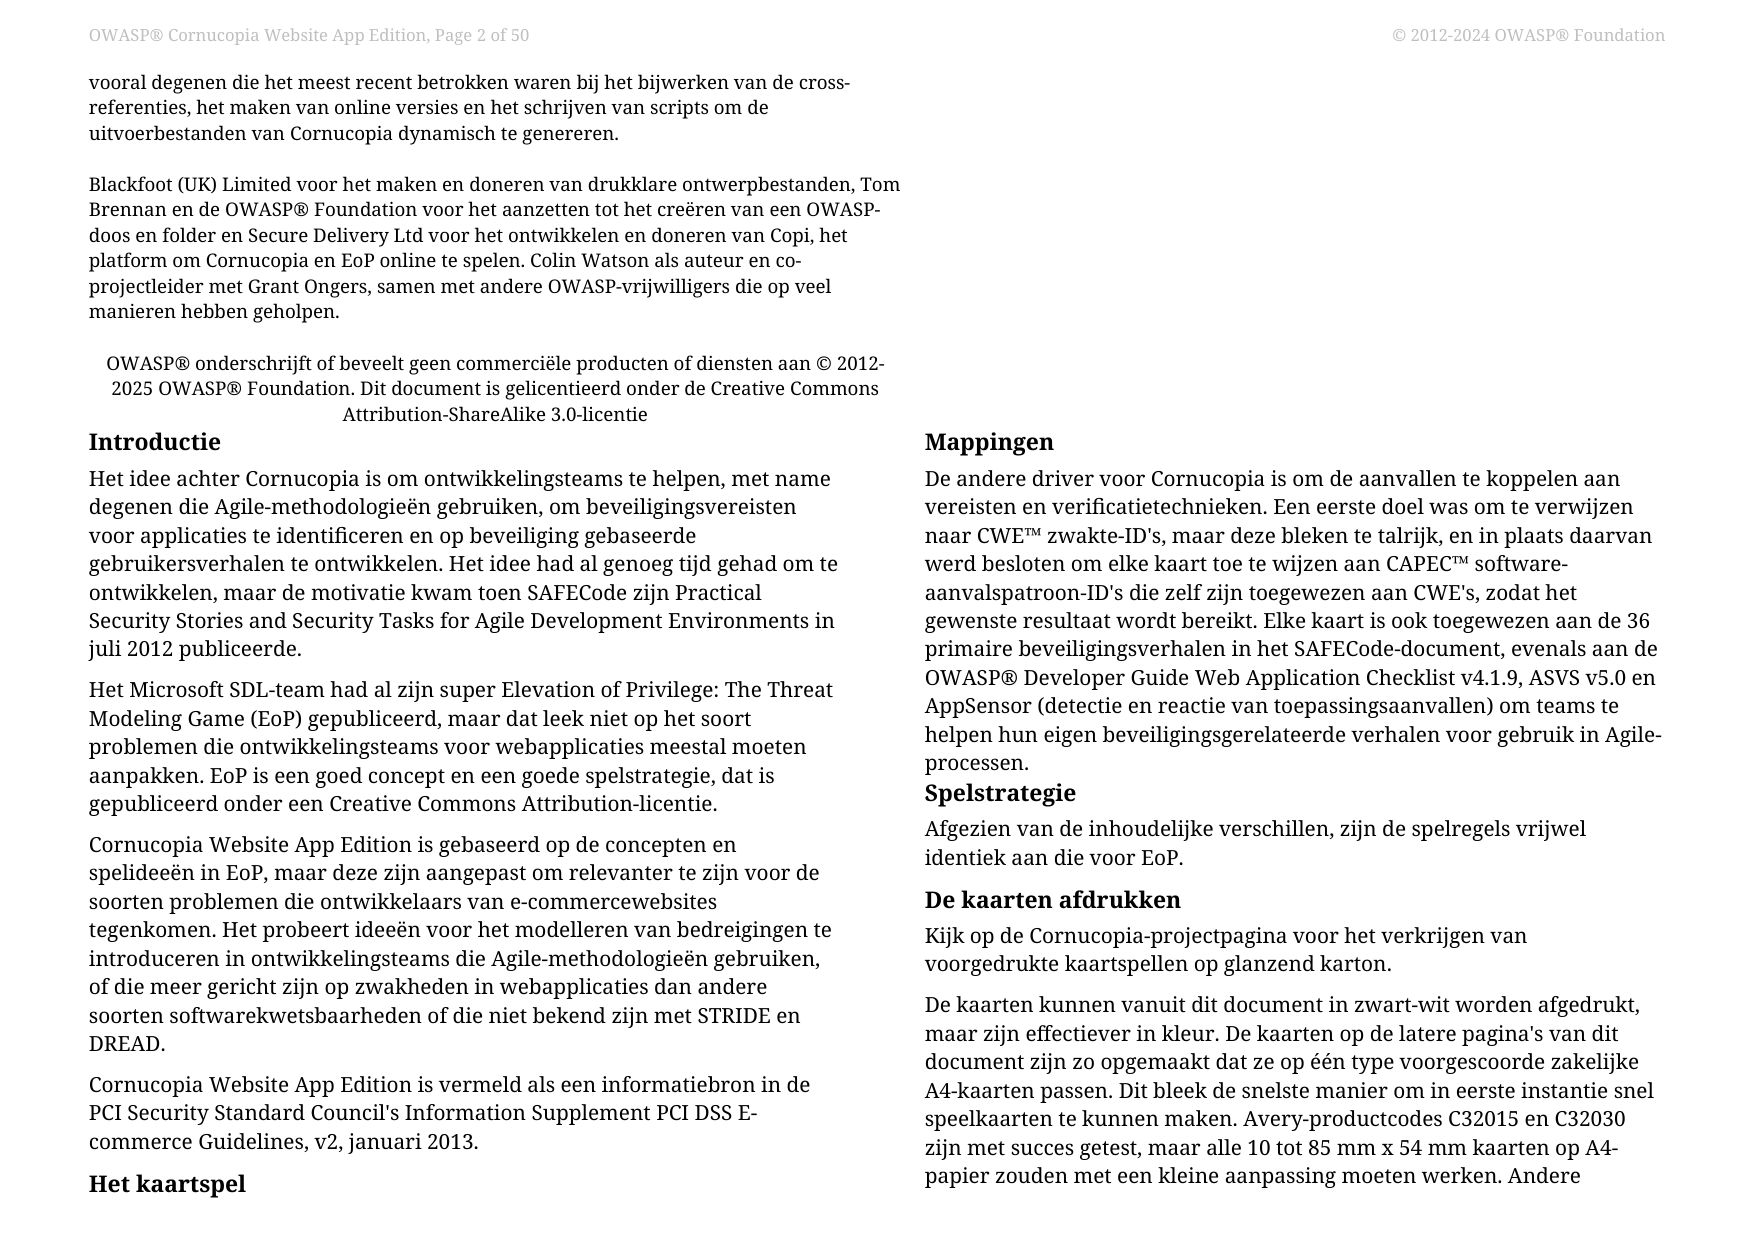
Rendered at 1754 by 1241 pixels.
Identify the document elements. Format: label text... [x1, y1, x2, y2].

table_cell Mappingen De andere driver voor Cornucopia is om de aanvallen te koppelen aan vereisten en verificatietechnieken. Een eerste doel was om te verwijzen naar CWE™ zwakte-ID's, maar deze bleken te talrijk, en in plaats daarvan werd besloten om elke kaart toe te wijzen aan CAPEC™ software-aanvalspatroon-ID's die zelf zijn toegewezen aan CWE's, zodat het gewenste resultaat wordt bereikt. Elke kaart is ook toegewezen aan de 36 primaire beveiligingsverhalen in het SAFECode-document, evenals aan de OWASP® Developer Guide Web Application Checklist v4.1.9, ASVS v5.0 en AppSensor (detectie en reactie van toepassingsaanvallen) om teams te helpen hun eigen beveiligingsgerelateerde verhalen voor gebruik in Agile-processen. Spelstrategie Afgezien van de inhoudelijke verschillen, zijn de spelregels vrijwel identiek aan die voor EoP. De kaarten afdrukken Kijk op de Cornucopia-projectpagina voor het verkrijgen van voorgedrukte kaartspellen op glanzend karton. De kaarten kunnen vanuit dit document in zwart-wit worden afgedrukt, maar zijn effectiever in kleur. De kaarten op de latere pagina's van dit document zijn zo opgemaakt dat ze op één type voorgescoorde zakelijke A4-kaarten passen. Dit bleek de snelste manier om in eerste instantie snel speelkaarten te kunnen maken. Avery-productcodes C32015 en C32030 zijn met succes getest, maar alle 10 tot 85 mm x 54 mm kaarten op A4-papier zouden met een kleine aanpassing moeten werken. Andere [913, 426, 1677, 1205]
table_cell Introductie Het idee achter Cornucopia is om ontwikkelingsteams te helpen, met name degenen die Agile-methodologieën gebruiken, om beveiligingsvereisten voor applicaties te identificeren en op beveiliging gebaseerde gebruikersverhalen te ontwikkelen. Het idee had al genoeg tijd gehad om te ontwikkelen, maar de motivatie kwam toen SAFECode zijn Practical Security Stories and Security Tasks for Agile Development Environments in juli 2012 publiceerde. Het Microsoft SDL-team had al zijn super Elevation of Privilege: The Threat Modeling Game (EoP) gepubliceerd, maar dat leek niet op het soort problemen die ontwikkelingsteams voor webapplicaties meestal moeten aanpakken. EoP is een goed concept en een goede spelstrategie, dat is gepubliceerd onder een Creative Commons Attribution-licentie. Cornucopia Website App Edition is gebaseerd op de concepten en spelideeën in EoP, maar deze zijn aangepast om relevanter te zijn voor de soorten problemen die ontwikkelaars van e-commercewebsites tegenkomen. Het probeert ideeën voor het modelleren van bedreigingen te introduceren in ontwikkelingsteams die Agile-methodologieën gebruiken, of die meer gericht zijn op zwakheden in webapplicaties dan andere soorten softwarekwetsbaarheden of die niet bekend zijn met STRIDE en DREAD. Cornucopia Website App Edition is vermeld als een informatiebron in de PCI Security Standard Council's Information Supplement PCI DSS E-commerce Guidelines, v2, januari 2013. Het kaartspel [78, 426, 856, 1205]
table_header [913, 69, 1677, 426]
table_cell [856, 426, 913, 1205]
table_header vooral degenen die het meest recent betrokken waren bij het bijwerken van de cross-referenties, het maken van online versies en het schrijven van scripts om de uitvoerbestanden van Cornucopia dynamisch te genereren. Blackfoot (UK) Limited voor het maken en doneren van drukklare ontwerpbestanden, Tom Brennan en de OWASP® Foundation voor het aanzetten tot het creëren van een OWASP-doos en folder en Secure Delivery Ltd voor het ontwikkelen en doneren van Copi, het platform om Cornucopia en EoP online te spelen. Colin Watson als auteur en co-projectleider met Grant Ongers, samen met andere OWASP-vrijwilligers die op veel manieren hebben geholpen. OWASP® onderschrijft of beveelt geen commerciële producten of diensten aan © 2012-2025 OWASP® Foundation. Dit document is gelicentieerd onder de Creative Commons Attribution-ShareAlike 3.0-licentie [78, 69, 913, 426]
